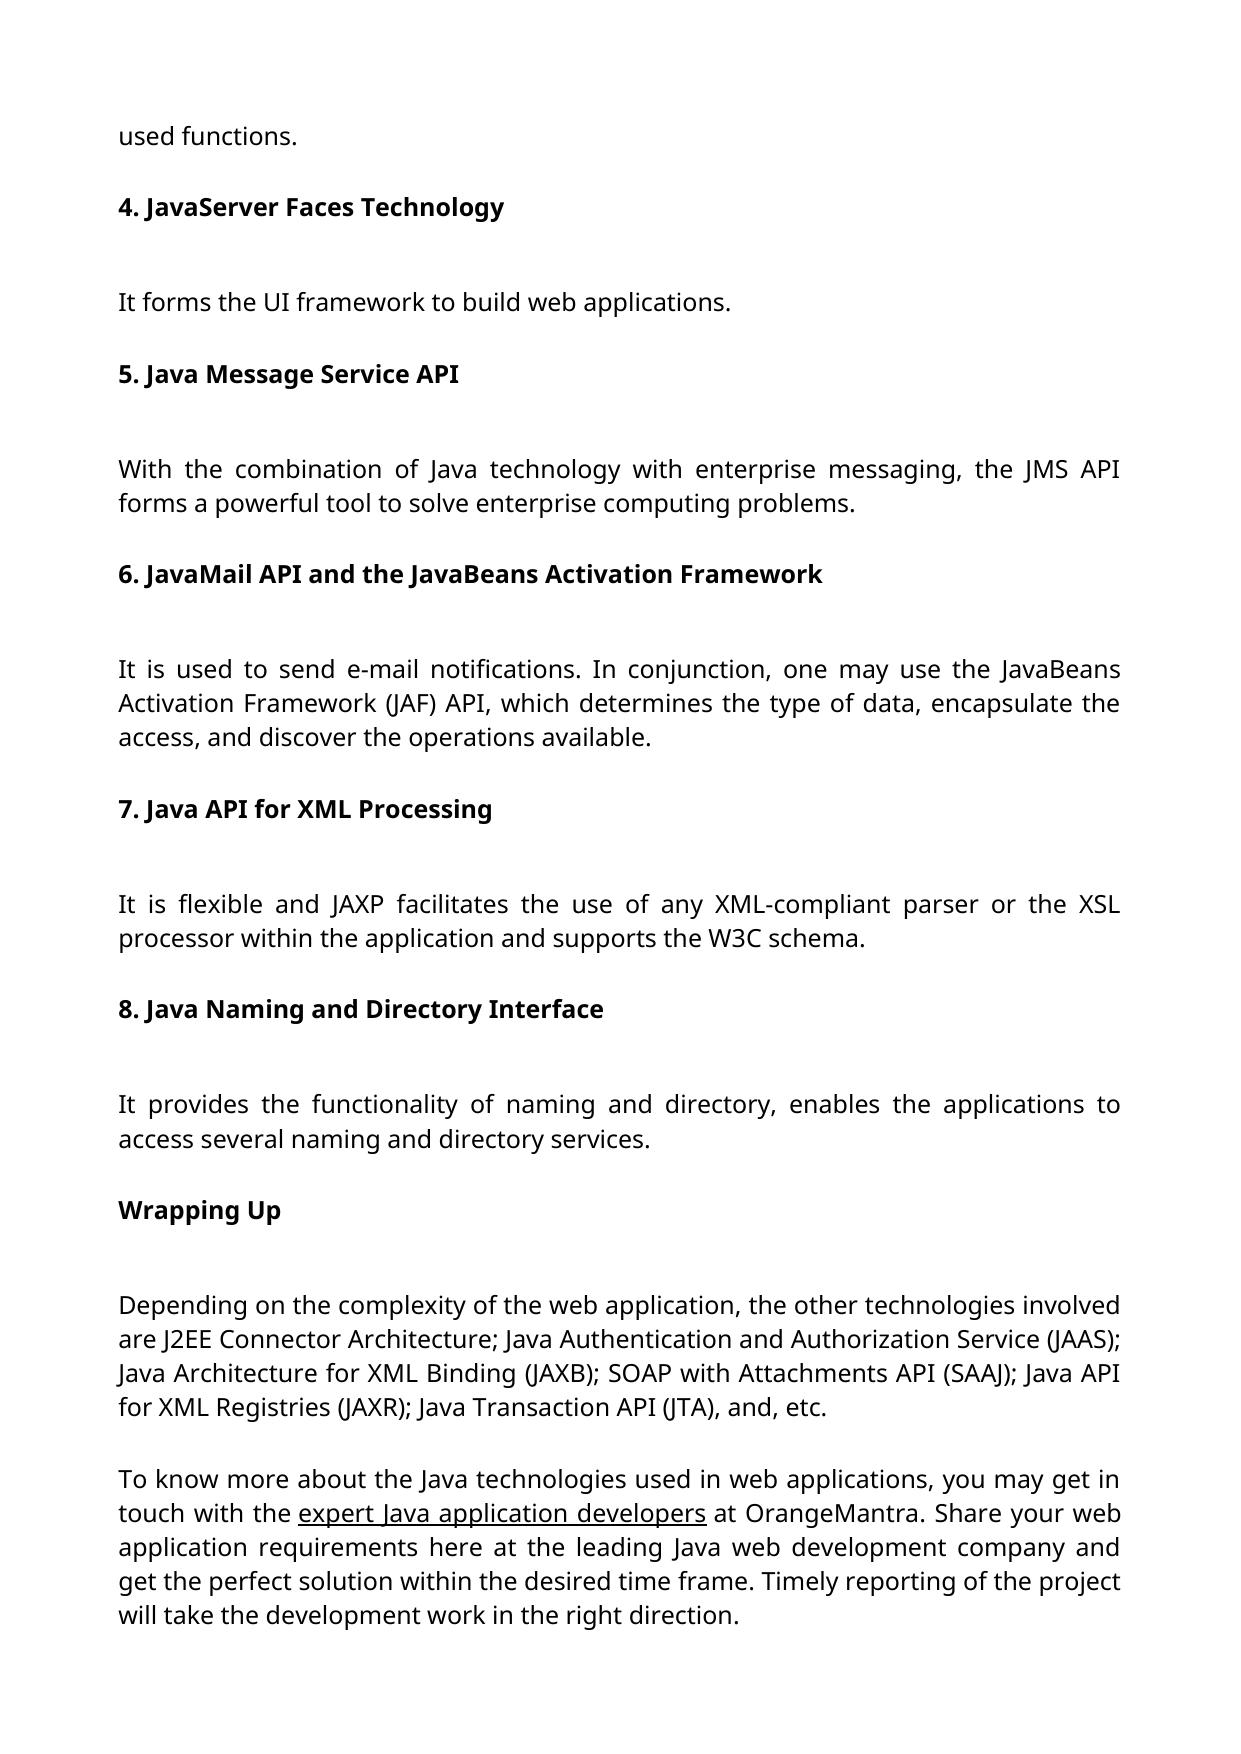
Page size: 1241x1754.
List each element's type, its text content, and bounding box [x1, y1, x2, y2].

text It forms the UI framework to build web applications. [118, 285, 1122, 319]
text 4. JavaServer Faces Technology [118, 190, 1122, 224]
text Depending on the complexity of the web application, the other technologies involved are J2EE Connector Architecture; Java Authentication and Authorization Service (JAAS); Java Architecture for XML Binding (JAXB); SOAP with Attachments API (SAAJ); Java API for XML Registries (JAXR); Java Transaction API (JTA), and, etc. [118, 1288, 1122, 1424]
text With the combination of Java technology with enterprise messaging, the JMS API forms a powerful tool to solve enterprise computing problems. [118, 451, 1122, 519]
text 5. Java Message Service API [118, 356, 1122, 390]
text It is flexible and JAXP facilitates the use of any XML-compliant parser or the XSL processor within the application and supports the W3C schema. [118, 887, 1122, 955]
text To know more about the Java technologies used in web applications, you may get in touch with the expert Java application developers at OrangeMantra. Share your web application requirements here at the leading Java web development company and get the perfect solution within the desired time frame. Timely reporting of the project will take the development work in the right direction. [118, 1462, 1122, 1632]
text It is used to send e-mail notifications. In conjunction, one may use the JavaBeans Activation Framework (JAF) API, which determines the type of data, encapsulate the access, and discover the operations available. [118, 652, 1122, 754]
text used functions. [118, 118, 1122, 152]
text It provides the functionality of naming and directory, enables the applications to access several naming and directory services. [118, 1087, 1122, 1155]
text Wrapping Up [118, 1193, 1122, 1227]
text 7. Java API for XML Processing [118, 792, 1122, 826]
text 6. JavaMail API and the JavaBeans Activation Framework [118, 557, 1122, 591]
text 8. Java Naming and Directory Interface [118, 992, 1122, 1026]
